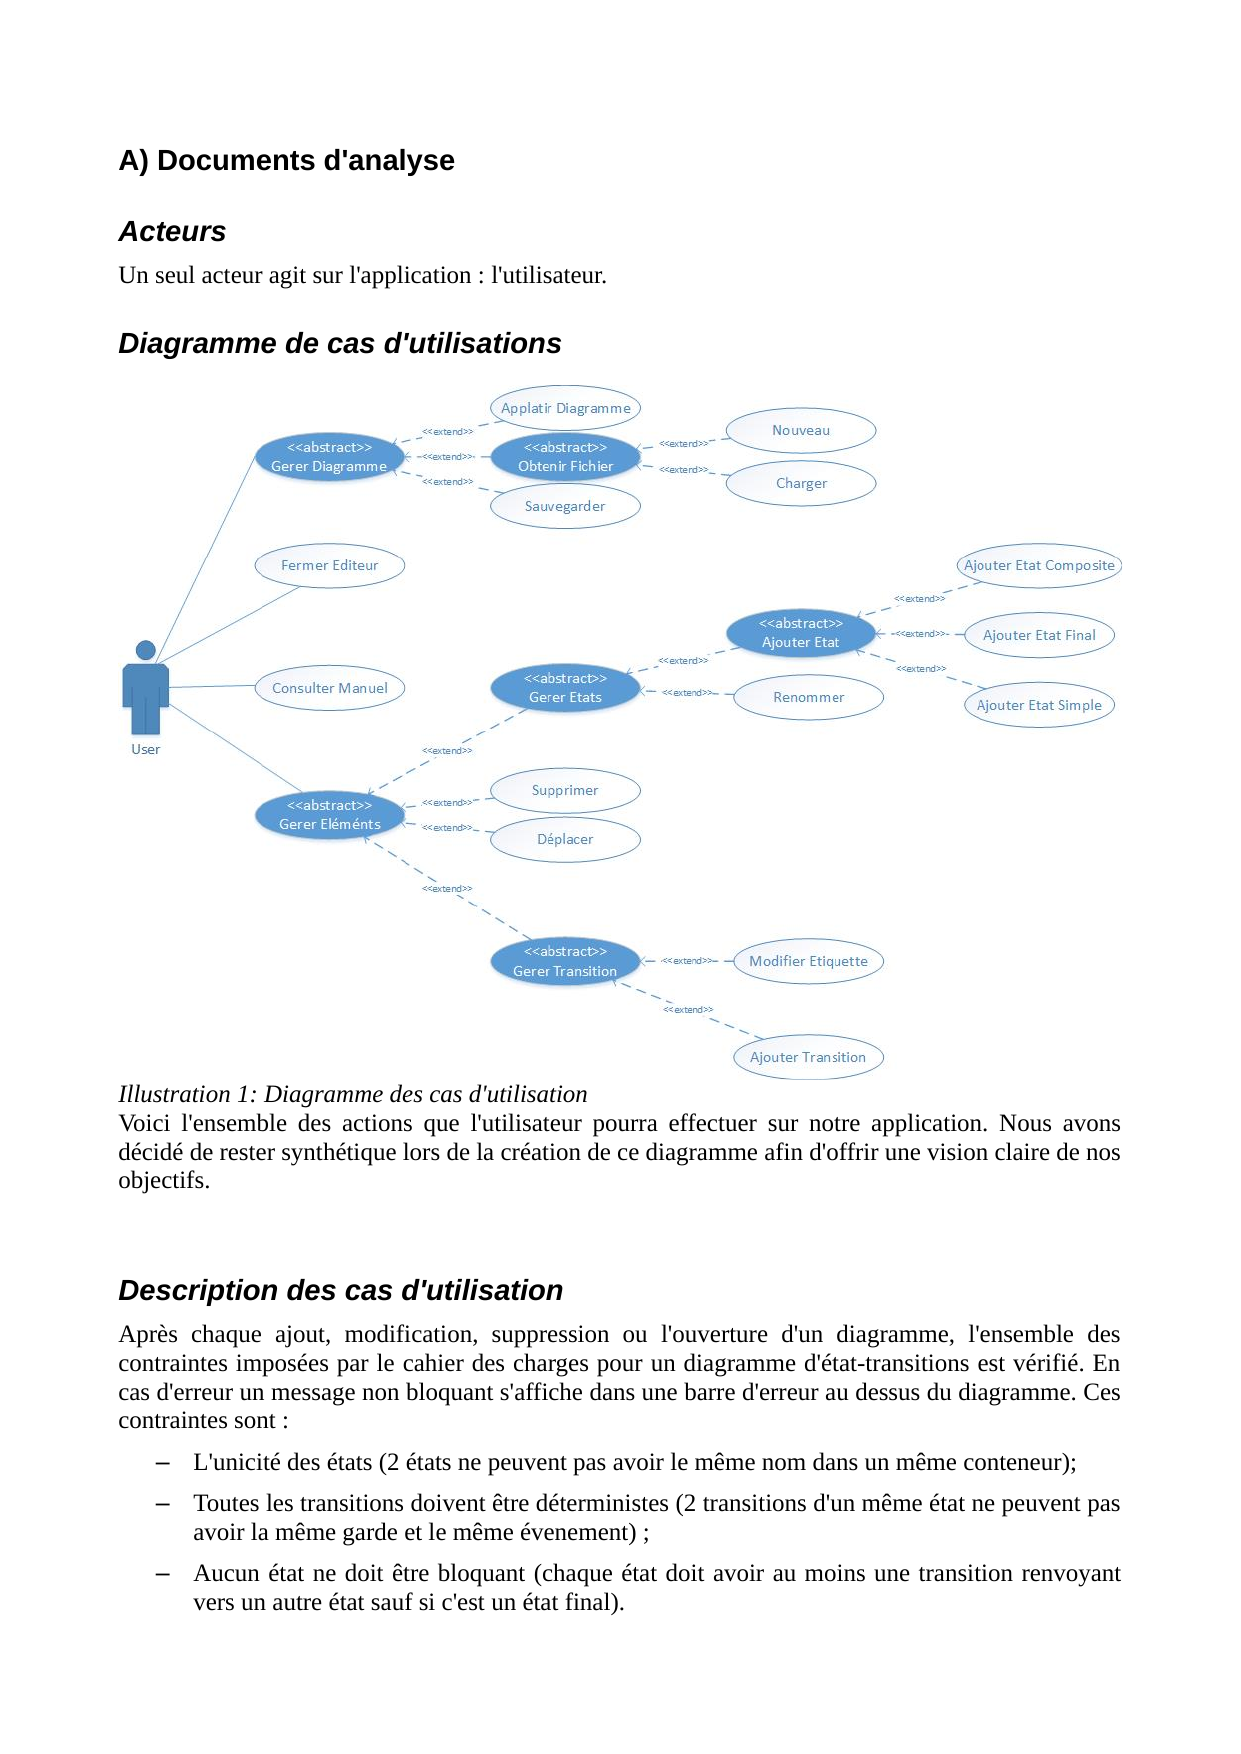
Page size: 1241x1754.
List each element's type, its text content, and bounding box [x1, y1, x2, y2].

subtitle Acteurs [118, 214, 1122, 248]
text Un seul acteur agit sur l'application : l'utilisateur. [118, 260, 1122, 289]
picture [118, 385, 1123, 1080]
text Illustration 1: Diagramme des cas d'utilisation [118, 1080, 1122, 1108]
subtitle Diagramme de cas d'utilisations [118, 326, 1122, 360]
list L'unicité des états (2 états ne peuvent pas avoir le même nom dans un même conteneur); [156, 1447, 1122, 1475]
list Aucun état ne doit être bloquant (chaque état doit avoir au moins une transition renvoyant vers un autre état sauf si c'est un état final). [156, 1558, 1122, 1615]
text [118, 372, 1122, 385]
text Après chaque ajout, modification, suppression ou l'ouverture d'un diagramme, l'ensemble des contraintes imposées par le cahier des charges pour un diagramme d'état-transitions est vérifié. En cas d'erreur un message non bloquant s'affiche dans une barre d'erreur au dessus du diagramme. Ces contraintes sont : [118, 1319, 1122, 1434]
list Toutes les transitions doivent être déterministes (2 transitions d'un même état ne peuvent pas avoir la même garde et le même évenement) ; [156, 1488, 1122, 1545]
subtitle Description des cas d'utilisation [118, 1273, 1122, 1307]
subtitle A) Documents d'analyse [118, 143, 1122, 177]
text Voici l'ensemble des actions que l'utilisateur pourra effectuer sur notre application. Nous avons décidé de rester synthétique lors de la création de ce diagramme afin d'offrir une vision claire de nos objectifs. [118, 1108, 1122, 1194]
